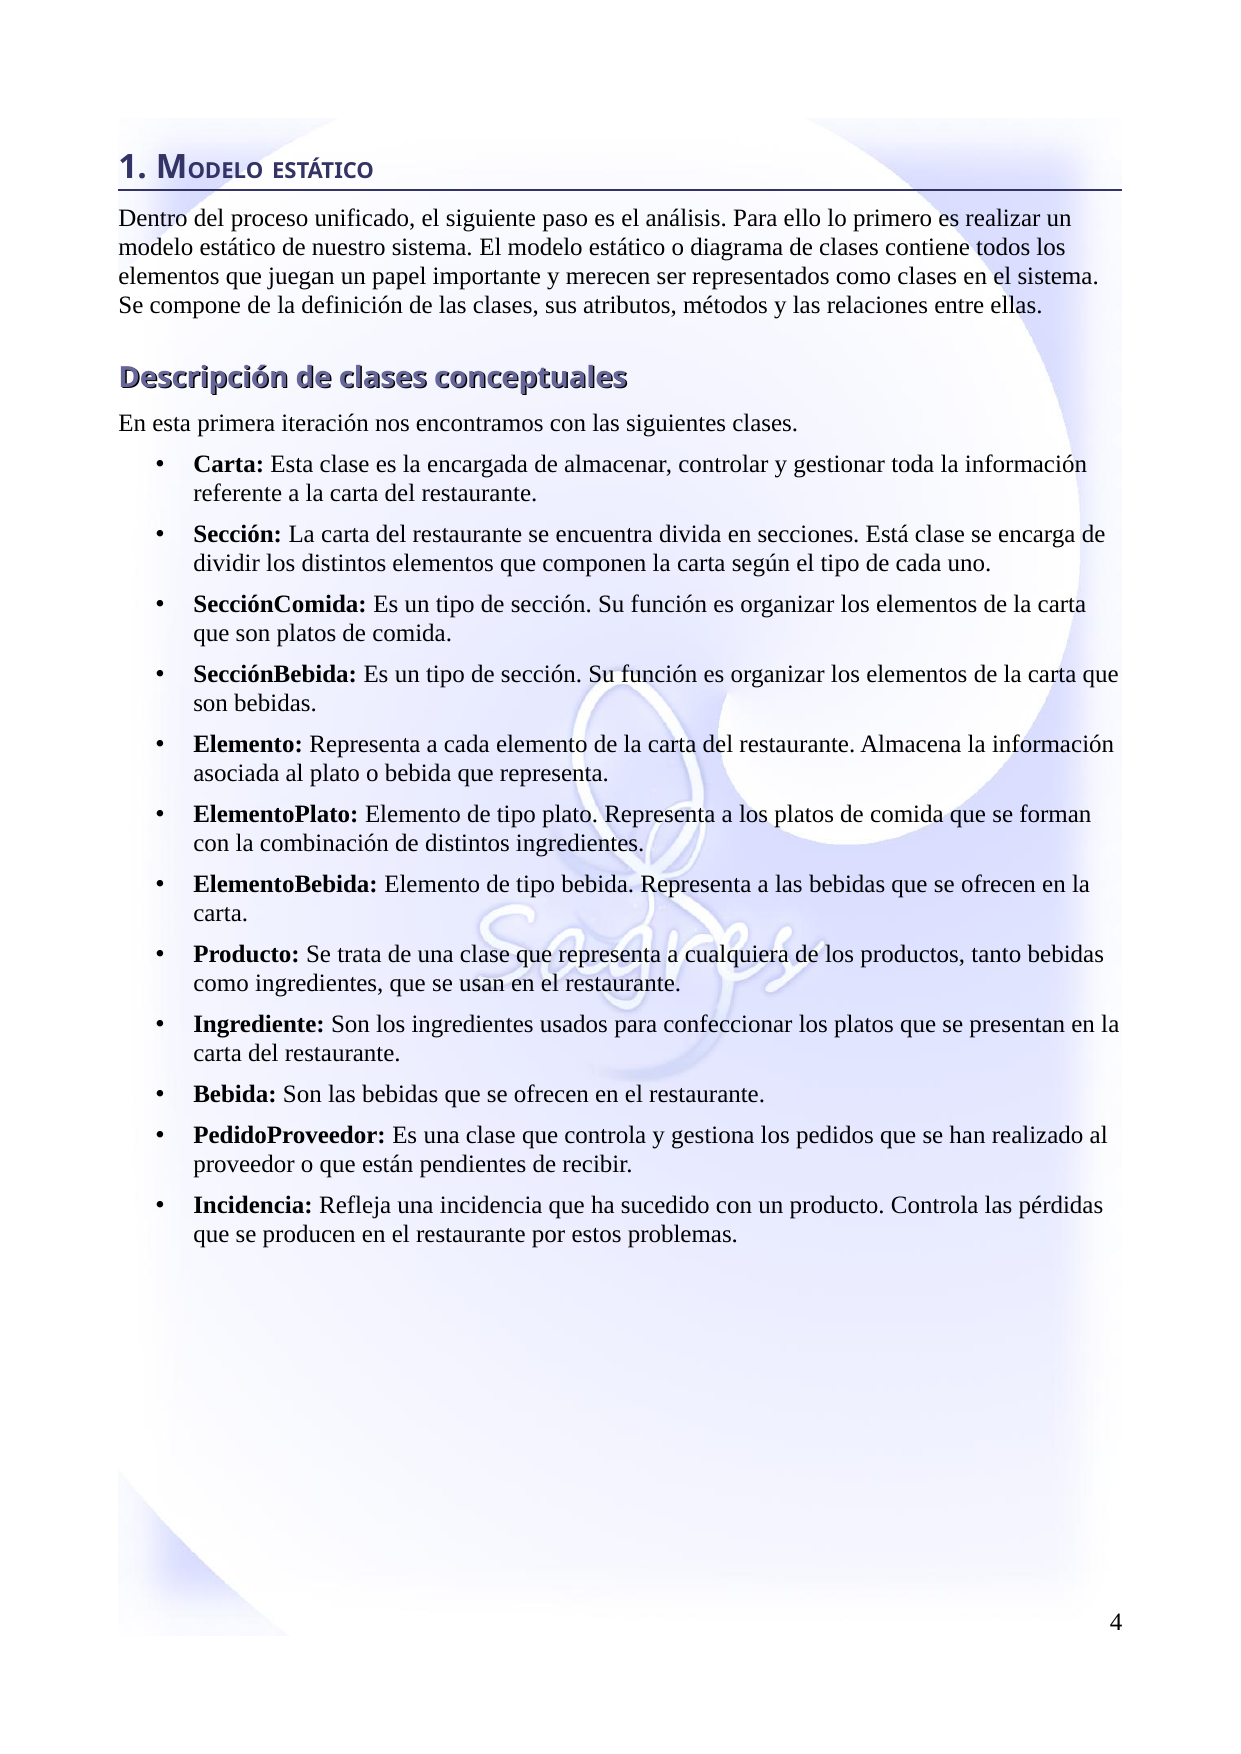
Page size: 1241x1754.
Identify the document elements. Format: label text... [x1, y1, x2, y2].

text En esta primera iteración nos encontramos con las siguientes clases. [118, 408, 1122, 437]
list Sección: La carta del restaurante se encuentra divida en secciones. Está clase se encarga de dividir los distintos elementos que componen la carta según el tipo de cada uno. [156, 519, 1122, 577]
list Bebida: Son las bebidas que se ofrecen en el restaurante. [156, 1079, 1122, 1108]
subtitle Descripción de clases conceptuales [118, 356, 1122, 396]
picture [118, 118, 1122, 143]
subtitle 1. Modelo estático [118, 143, 1122, 189]
picture [118, 191, 1122, 203]
list Incidencia: Refleja una incidencia que ha sucedido con un producto. Controla las pérdidas que se producen en el restaurante por estos problemas. [156, 1191, 1122, 1248]
list ElementoPlato: Elemento de tipo plato. Representa a los platos de comida que se forman con la combinación de distintos ingredientes. [156, 799, 1122, 857]
picture [118, 437, 1122, 1636]
text Dentro del proceso unificado, el siguiente paso es el análisis. Para ello lo primero es realizar un modelo estático de nuestro sistema. El modelo estático o diagrama de clases contiene todos los elementos que juegan un papel importante y merecen ser representados como clases en el sistema. Se compone de la definición de las clases, sus atributos, métodos y las relaciones entre ellas. [118, 203, 1122, 318]
list Carta: Esta clase es la encargada de almacenar, controlar y gestionar toda la información referente a la carta del restaurante. [156, 449, 1122, 507]
picture [118, 318, 1122, 356]
list Ingrediente: Son los ingredientes usados para confeccionar los platos que se presentan en la carta del restaurante. [156, 1009, 1122, 1067]
list ElementoBebida: Elemento de tipo bebida. Representa a las bebidas que se ofrecen en la carta. [156, 869, 1122, 927]
list SecciónBebida: Es un tipo de sección. Su función es organizar los elementos de la carta que son bebidas. [156, 659, 1122, 717]
list Elemento: Representa a cada elemento de la carta del restaurante. Almacena la información asociada al plato o bebida que representa. [156, 729, 1122, 787]
list PedidoProveedor: Es una clase que controla y gestiona los pedidos que se han realizado al proveedor o que están pendientes de recibir. [156, 1121, 1122, 1178]
list SecciónComida: Es un tipo de sección. Su función es organizar los elementos de la carta que son platos de comida. [156, 589, 1122, 647]
list Producto: Se trata de una clase que representa a cualquiera de los productos, tanto bebidas como ingredientes, que se usan en el restaurante. [156, 939, 1122, 997]
picture [118, 396, 1122, 408]
